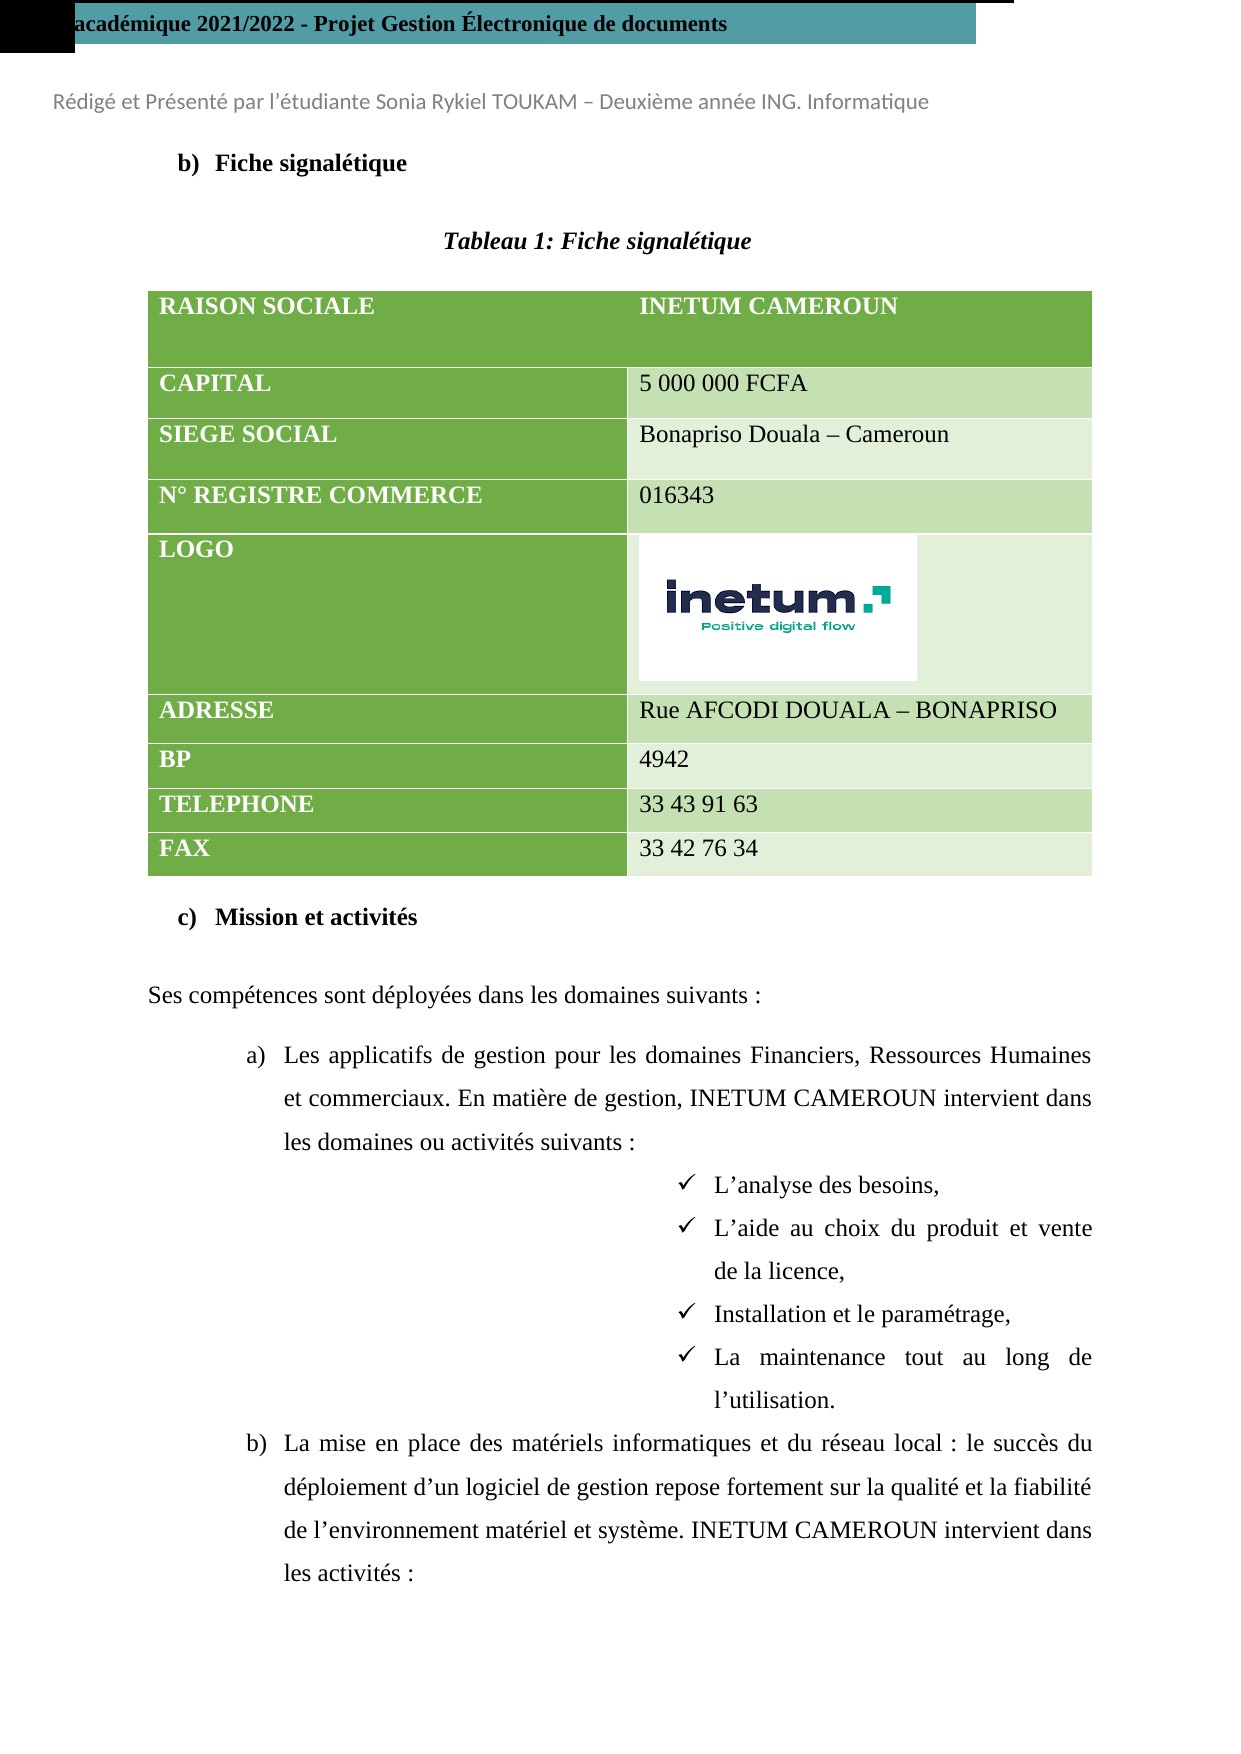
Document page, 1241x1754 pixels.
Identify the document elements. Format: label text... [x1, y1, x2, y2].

subtitle Fiche signalétique [177, 148, 1093, 176]
table_cell Bonapriso Douala – Cameroun [628, 419, 1092, 479]
list Les applicatifs de gestion pour les domaines Financiers, Ressources Humaines et commerciaux. En matière de gestion, INETUM CAMEROUN intervient dans les domaines ou activités suivants : [246, 1040, 1093, 1155]
table_cell ADRESSE [148, 695, 627, 743]
text Tableau 1: Fiche signalétique [369, 226, 1093, 255]
list La mise en place des matériels informatiques et du réseau local : le succès du déploiement d’un logiciel de gestion repose fortement sur la qualité et la fiabilité de l’environnement matériel et système. INETUM CAMEROUN intervient dans les activités : [246, 1428, 1093, 1587]
list Installation et le paramétrage, [676, 1299, 1093, 1328]
table_header RAISON SOCIALE [148, 291, 628, 367]
table_cell FAX [148, 833, 627, 876]
table_cell [628, 535, 1092, 694]
table_cell N° REGISTRE COMMERCE [148, 480, 627, 533]
table_cell SIEGE SOCIAL [148, 419, 627, 479]
table_cell BP [148, 744, 627, 788]
table_cell 5 000 000 FCFA [628, 368, 1092, 418]
table_cell 4942 [628, 744, 1092, 788]
table_cell Rue AFCODI DOUALA – BONAPRISO [628, 695, 1092, 743]
list La maintenance tout au long de l’utilisation. [676, 1342, 1093, 1414]
text Ses compétences sont déployées dans les domaines suivants : [148, 981, 1093, 1009]
table_cell 016343 [628, 480, 1092, 533]
table_cell TELEPHONE [148, 789, 627, 832]
table_cell 33 43 91 63 [628, 789, 1092, 832]
list L’analyse des besoins, [676, 1170, 1093, 1198]
table_header INETUM CAMEROUN [628, 291, 1092, 367]
table_cell 33 42 76 34 [628, 833, 1092, 876]
list L’aide au choix du produit et vente de la licence, [676, 1213, 1093, 1285]
table_cell LOGO [148, 535, 627, 694]
subtitle Mission et activités [177, 902, 1093, 931]
table_cell CAPITAL [148, 368, 627, 418]
